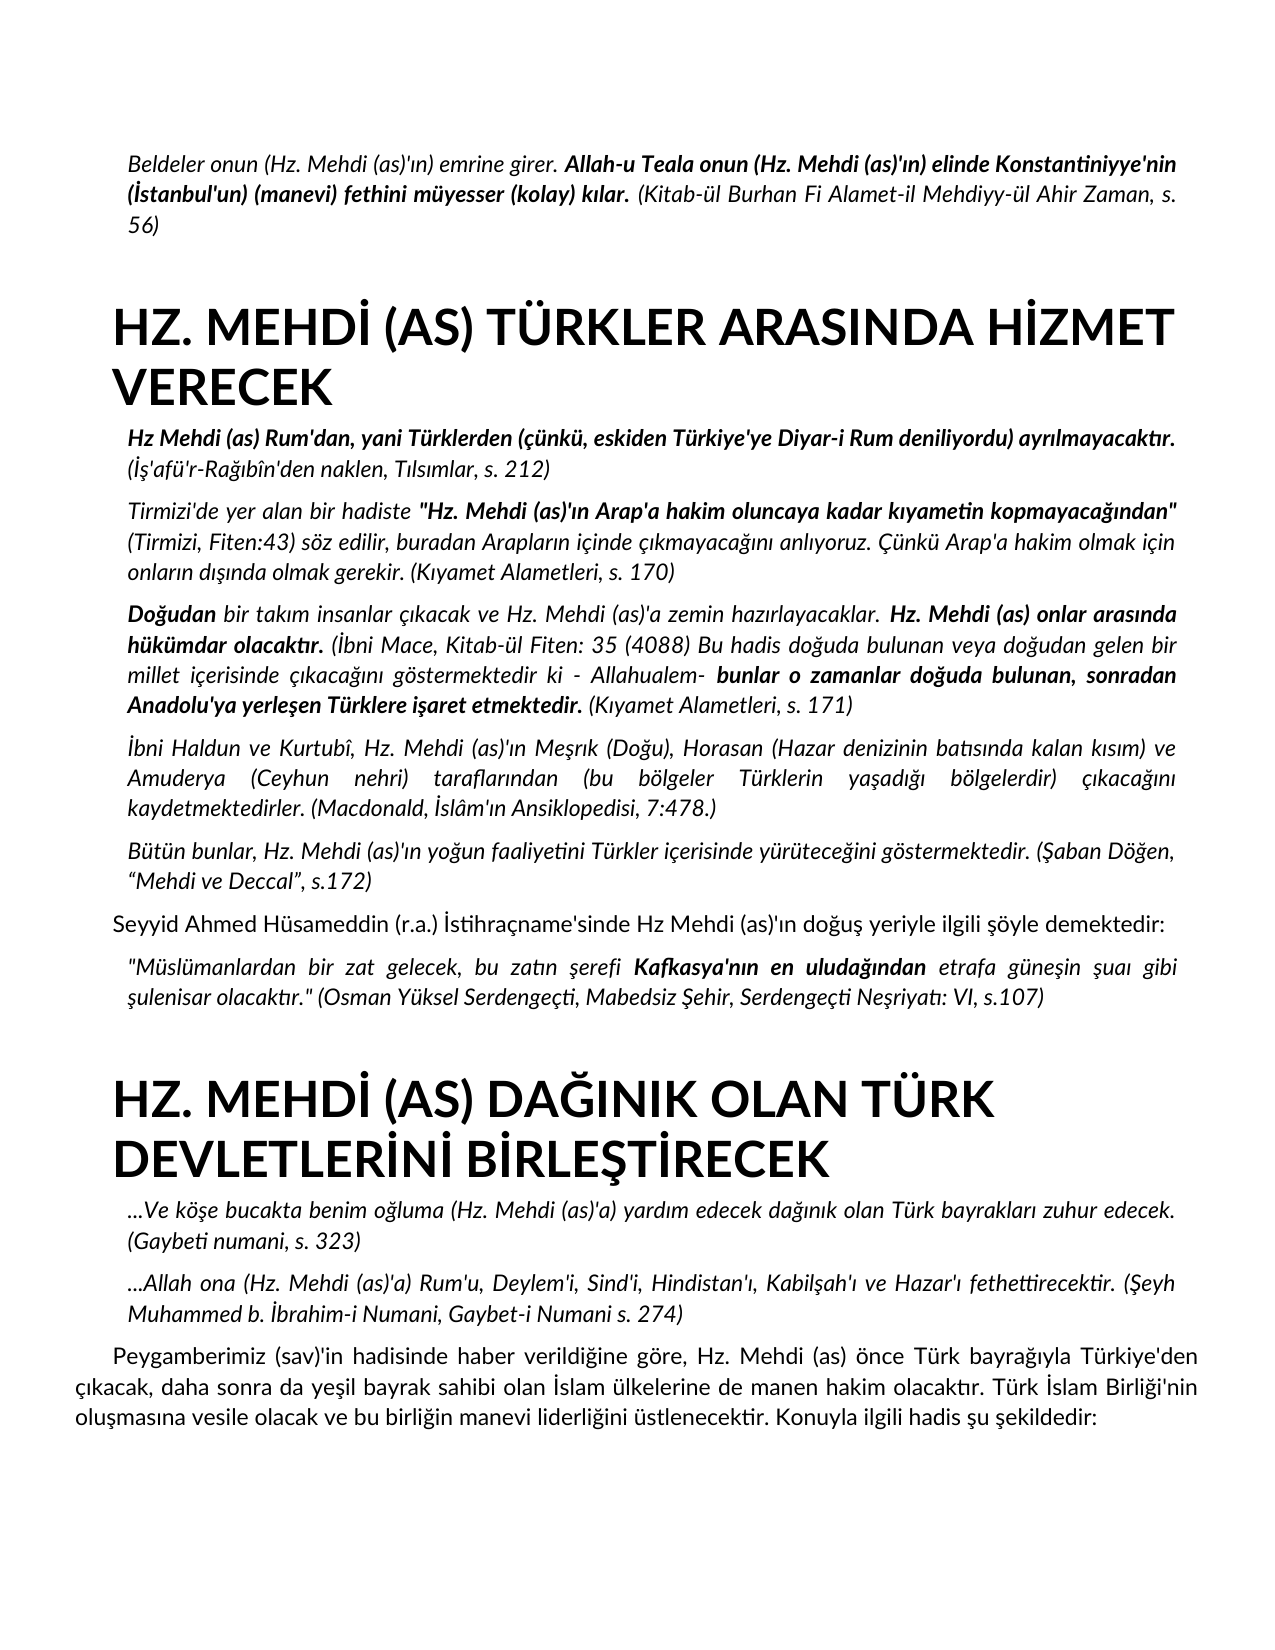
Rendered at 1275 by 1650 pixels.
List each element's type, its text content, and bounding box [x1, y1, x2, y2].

text Beldeler onun (Hz. Mehdi (as)'ın) emrine girer. Allah-u Teala onun (Hz. Mehdi (as)'ın) elinde Konstantiniyye'nin (İstanbul'un) (manevi) fethini müyesser (kolay) kılar. (Kitab-ül Burhan Fi Alamet-il Mehdiyy-ül Ahir Zaman, s. 56) [127, 150, 1177, 238]
text ...Allah ona (Hz. Mehdi (as)'a) Rum'u, Deylem'i, Sind'i, Hindistan'ı, Kabilşah'ı ve Hazar'ı fethettirecektir. (Şeyh Muhammed b. İbrahim-i Numani, Gaybet-i Numani s. 274) [127, 1269, 1177, 1327]
text Tirmizi'de yer alan bir hadiste "Hz. Mehdi (as)'ın Arap'a hakim oluncaya kadar kıyametin kopmayacağından" (Tirmizi, Fiten:43) söz edilir, buradan Arapların içinde çıkmayacağını anlıyoruz. Çünkü Arap'a hakim olmak için onların dışında olmak gerekir. (Kıyamet Alametleri, s. 170) [127, 497, 1177, 585]
text Hz Mehdi (as) Rum'dan, yani Türklerden (çünkü, eskiden Türkiye'ye Diyar-i Rum deniliyordu) ayrılmayacaktır. (İş'afü'r-Rağıbîn'den naklen, Tılsımlar, s. 212) [127, 424, 1177, 482]
text İbni Haldun ve Kurtubî, Hz. Mehdi (as)'ın Meşrık (Doğu), Horasan (Hazar denizinin batısında kalan kısım) ve Amuderya (Ceyhun nehri) taraflarından (bu bölgeler Türklerin yaşadığı bölgelerdir) çıkacağını kaydetmektedirler. (Macdonald, İslâm'ın Ansiklopedisi, 7:478.) [127, 733, 1177, 821]
subtitle HZ. MEHDİ (AS) DAĞINIK OLAN TÜRK DEVLETLERİNİ BİRLEŞTİRECEK [112, 1068, 1200, 1188]
text ...Ve köşe bucakta benim oğluma (Hz. Mehdi (as)'a) yardım edecek dağınık olan Türk bayrakları zuhur edecek. (Gaybeti numani, s. 323) [127, 1196, 1177, 1254]
text Seyyid Ahmed Hüsameddin (r.a.) İstihraçname'sinde Hz Mehdi (as)'ın doğuş yeriyle ilgili şöyle demektedir: [75, 909, 1200, 937]
subtitle HZ. MEHDİ (AS) TÜRKLER ARASINDA HİZMET VERECEK [112, 296, 1200, 416]
text "Müslümanlardan bir zat gelecek, bu zatın şerefi Kafkasya'nın en uludağından etrafa güneşin şuaı gibi şulenisar olacaktır." (Osman Yüksel Serdengeçti, Mabedsiz Şehir, Serdengeçti Neşriyatı: VI, s.107) [127, 952, 1177, 1010]
text Peygamberimiz (sav)'in hadisinde haber verildiğine göre, Hz. Mehdi (as) önce Türk bayrağıyla Türkiye'den çıkacak, daha sonra da yeşil bayrak sahibi olan İslam ülkelerine de manen hakim olacaktır. Türk İslam Birliği'nin oluşmasına vesile olacak ve bu birliğin manevi liderliğini üstlenecektir. Konuyla ilgili hadis şu şekildedir: [75, 1342, 1200, 1430]
text Doğudan bir takım insanlar çıkacak ve Hz. Mehdi (as)'a zemin hazırlayacaklar. Hz. Mehdi (as) onlar arasında hükümdar olacaktır. (İbni Mace, Kitab-ül Fiten: 35 (4088) Bu hadis doğuda bulunan veya doğudan gelen bir millet içerisinde çıkacağını göstermektedir ki - Allahualem- bunlar o zamanlar doğuda bulunan, sonradan Anadolu'ya yerleşen Türklere işaret etmektedir. (Kıyamet Alametleri, s. 171) [127, 600, 1177, 718]
text Bütün bunlar, Hz. Mehdi (as)'ın yoğun faaliyetini Türkler içerisinde yürüteceğini göstermektedir. (Şaban Döğen, “Mehdi ve Deccal”, s.172) [127, 837, 1177, 894]
